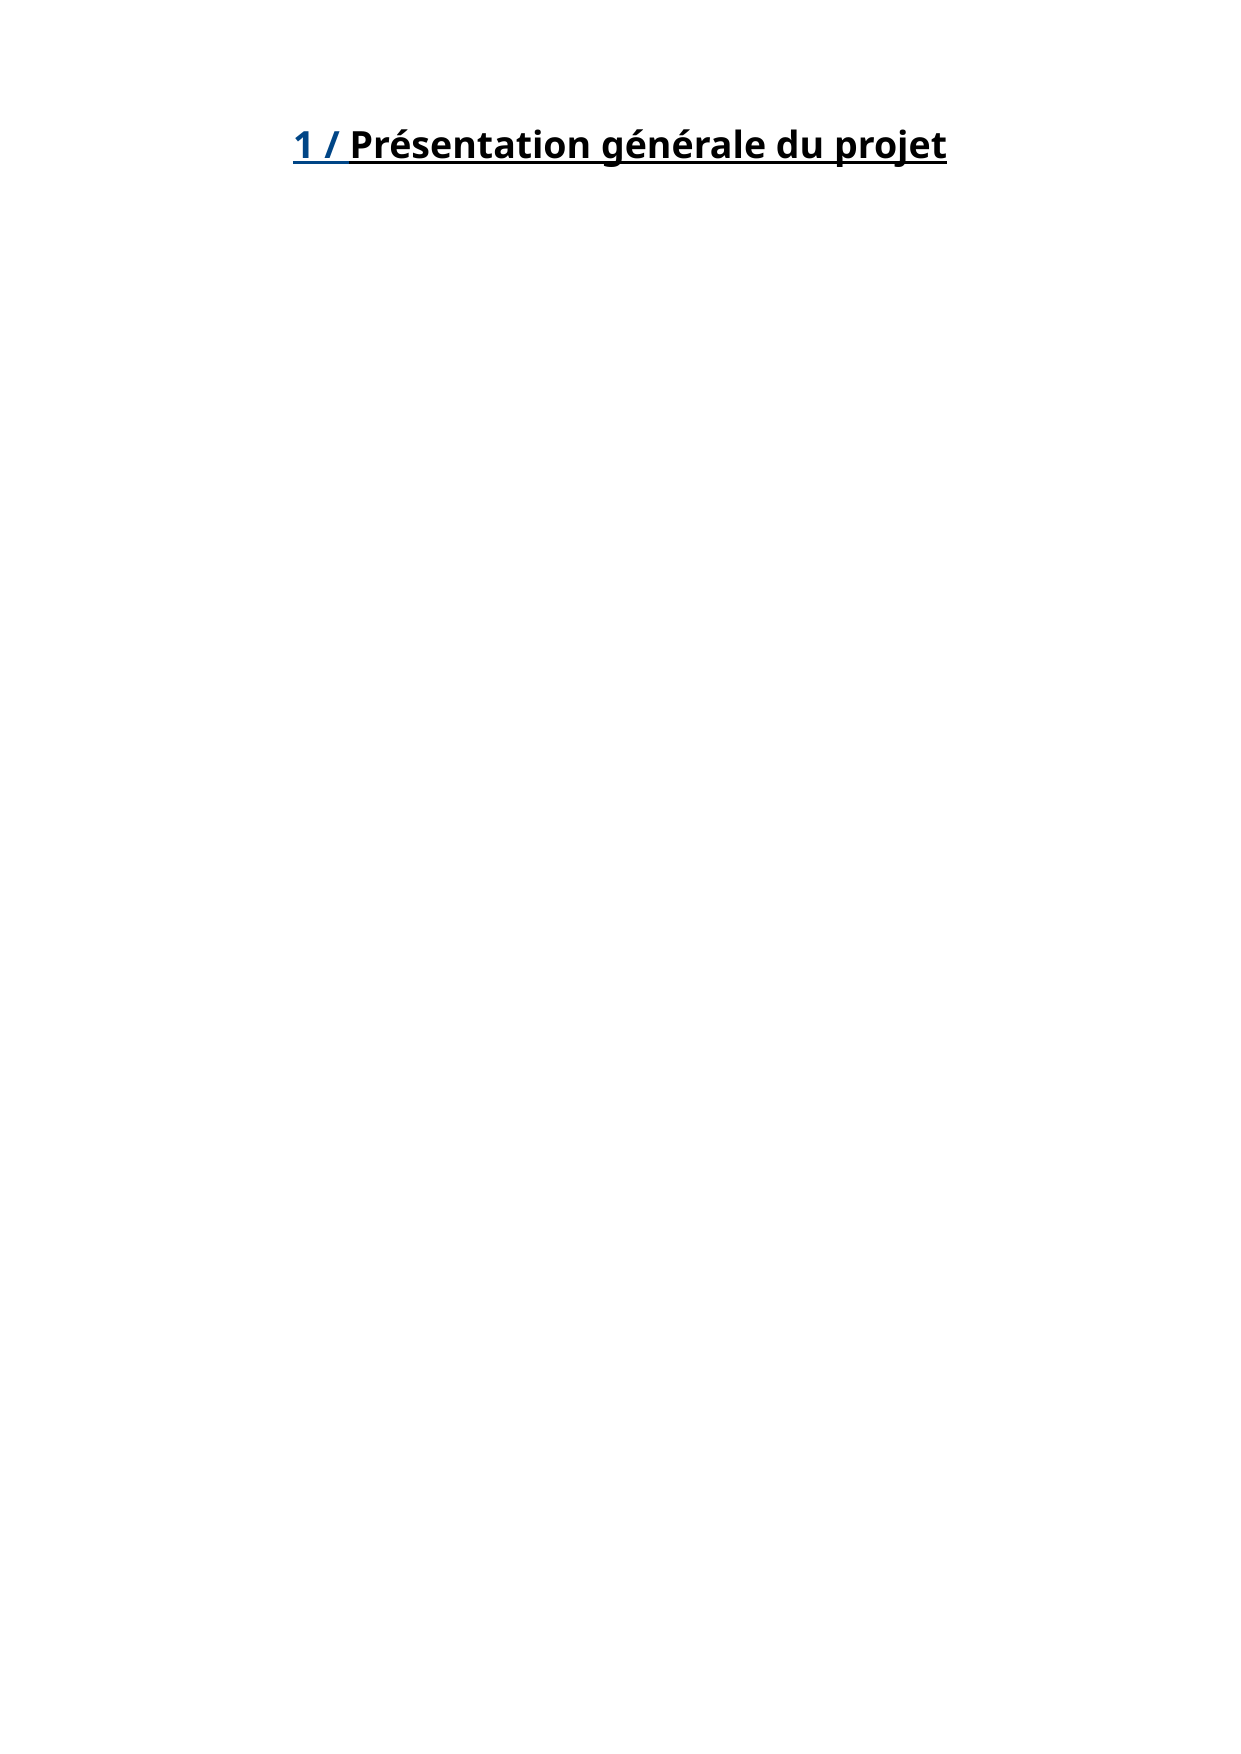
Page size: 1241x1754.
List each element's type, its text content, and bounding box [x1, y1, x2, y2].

text 1 / Présentation générale du projet [118, 118, 1122, 169]
